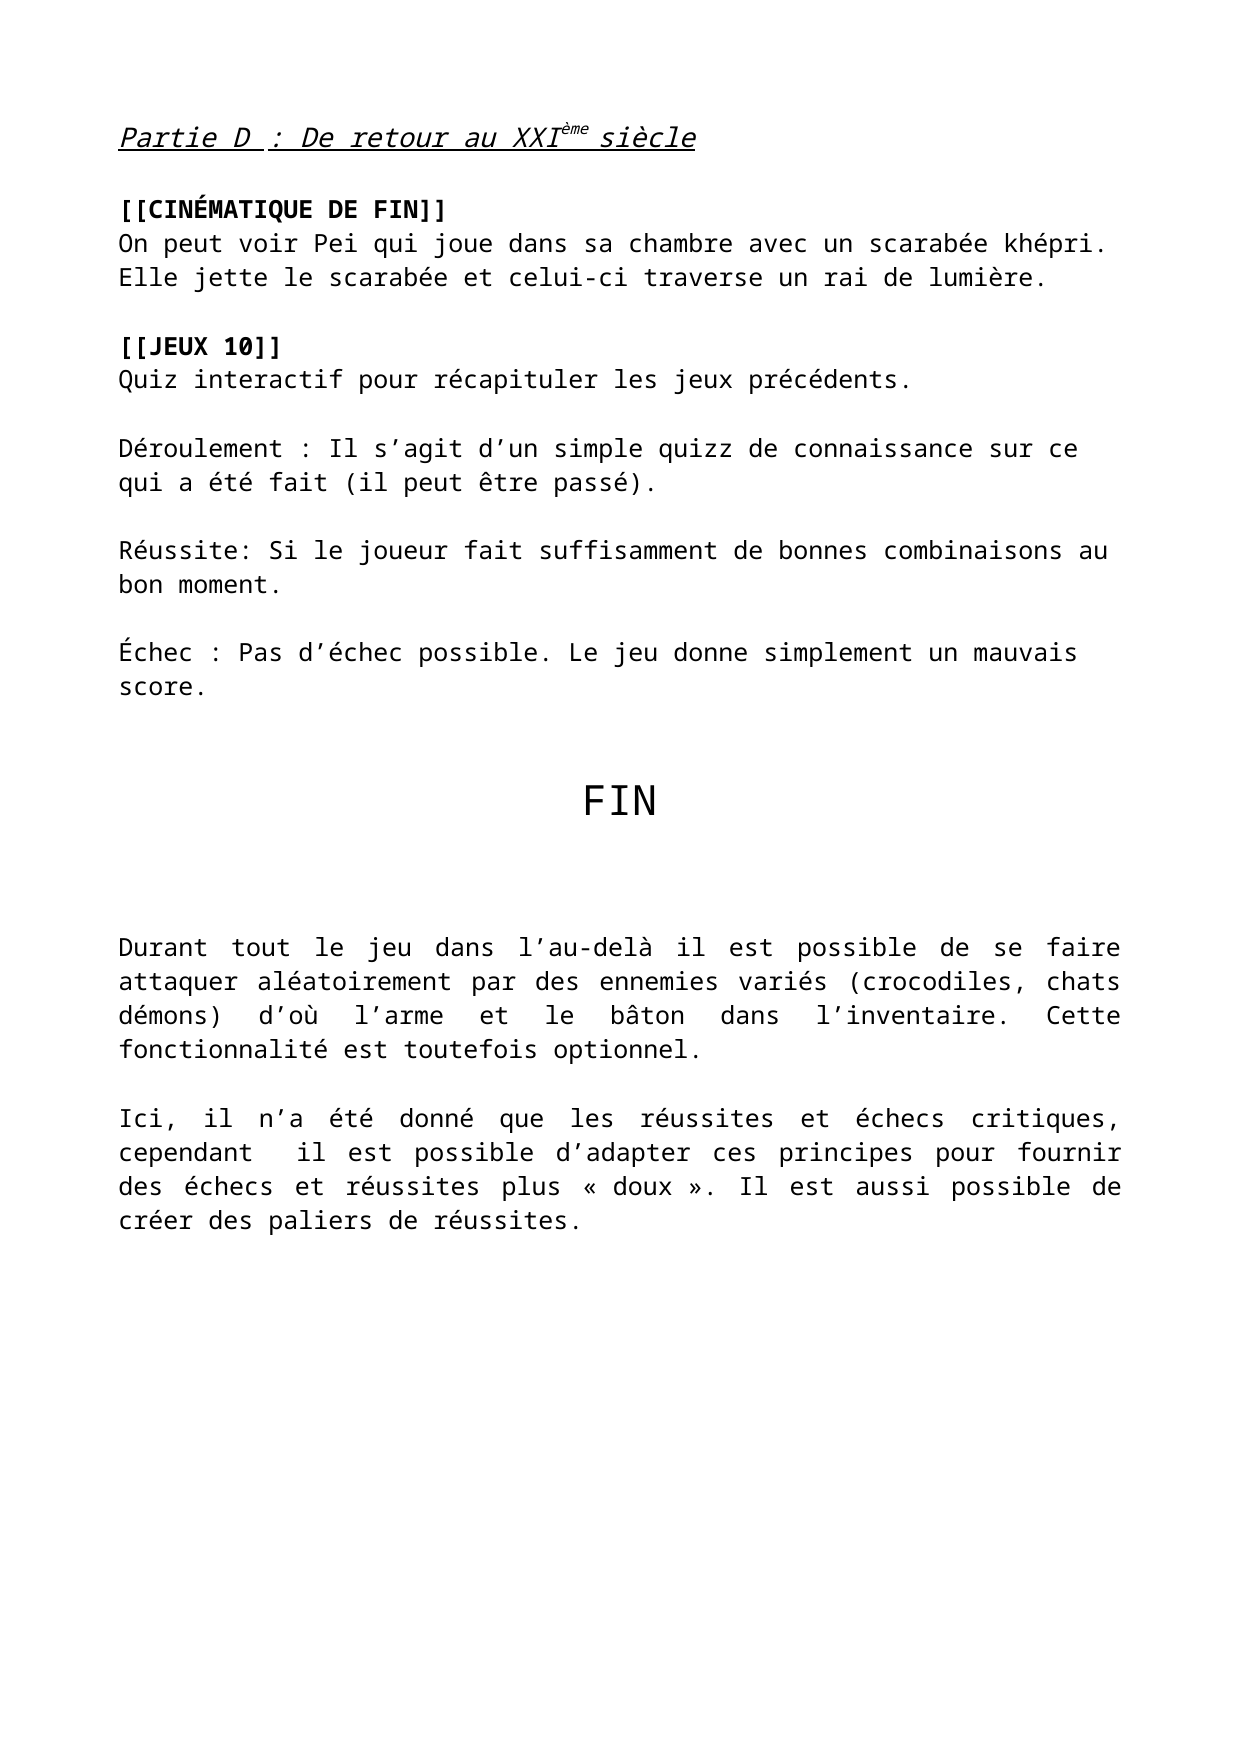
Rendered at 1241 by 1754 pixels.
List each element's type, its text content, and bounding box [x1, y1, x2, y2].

text bon moment. [118, 567, 1122, 601]
text Échec : Pas d’échec possible. Le jeu donne simplement un mauvais [118, 635, 1122, 669]
text qui a été fait (il peut être passé). [118, 464, 1122, 498]
text Durant tout le jeu dans l’au-delà il est possible de se faire attaquer aléatoirement par des ennemies variés (crocodiles, chats démons) d’où l’arme et le bâton dans l’inventaire. Cette fonctionnalité est toutefois optionnel. [118, 930, 1122, 1066]
text On peut voir Pei qui joue dans sa chambre avec un scarabée khépri. [118, 226, 1122, 260]
text FIN [118, 771, 1122, 828]
text Partie D : De retour au XXIème siècle [118, 118, 1122, 155]
text Quiz interactif pour récapituler les jeux précédents. [118, 362, 1122, 396]
text [[CINÉMATIQUE DE FIN]] [118, 192, 1122, 226]
text score. [118, 669, 1122, 703]
text Ici, il n’a été donné que les réussites et échecs critiques, cependant il est possible d’adapter ces principes pour fournir des échecs et réussites plus « doux ». Il est aussi possible de créer des paliers de réussites. [118, 1100, 1122, 1236]
text Déroulement : Il s’agit d’un simple quizz de connaissance sur ce [118, 430, 1122, 464]
text Réussite: Si le joueur fait suffisamment de bonnes combinaisons au [118, 532, 1122, 567]
text [[JEUX 10]] [118, 328, 1122, 362]
text Elle jette le scarabée et celui-ci traverse un rai de lumière. [118, 260, 1122, 294]
